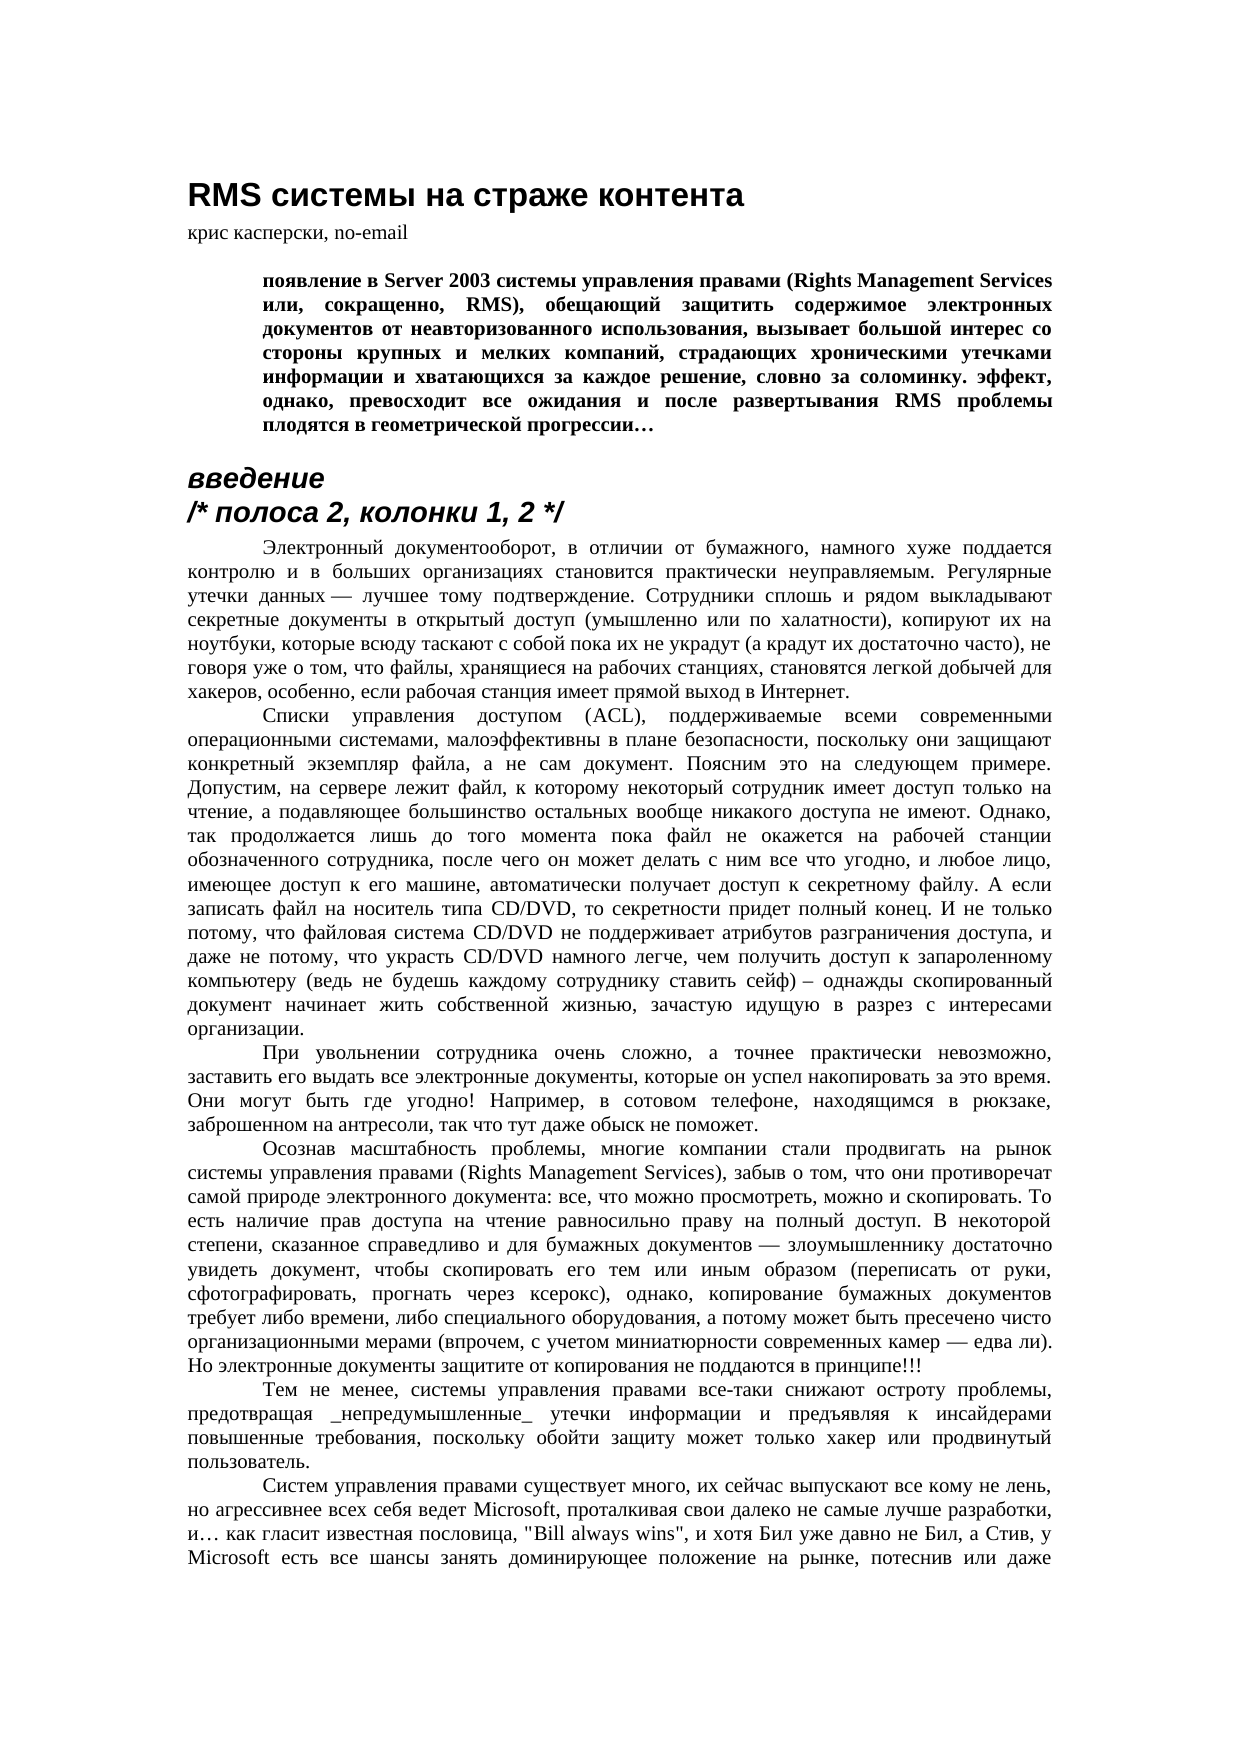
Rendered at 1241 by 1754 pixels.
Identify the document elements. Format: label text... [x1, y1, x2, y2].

text крис касперски, no-email [187, 220, 1053, 244]
text появление в Server 2003 системы управления правами (Rights Management Services или, сокращенно, RMS), обещающий защитить содержимое электронных документов от неавторизованного использования, вызывает большой интерес со стороны крупных и мелких компаний, страдающих хроническими утечками информации и хватающихся за каждое решение, словно за соломинку. эффект, однако, превосходит все ожидания и после развертывания RMS проблемы плодятся в геометрической прогрессии… [262, 268, 1053, 436]
text Списки управления доступом (ACL), поддерживаемые всеми современными операционными системами, малоэффективны в плане безопасности, поскольку они защищают конкретный экземпляр файла, а не сам документ. Поясним это на следующем примере. Допустим, на сервере лежит файл, к которому некоторый сотрудник имеет доступ только на чтение, а подавляющее большинство остальных вообще никакого доступа не имеют. Однако, так продолжается лишь до того момента пока файл не окажется на рабочей станции обозначенного сотрудника, после чего он может делать с ним все что угодно, и любое лицо, имеющее доступ к его машине, автоматически получает доступ к секретному файлу. А если записать файл на носитель типа CD/DVD, то секретности придет полный конец. И не только потому, что файловая система CD/DVD не поддерживает атрибутов разграничения доступа, и даже не потому, что украсть CD/DVD намного легче, чем получить доступ к запароленному компьютеру (ведь не будешь каждому сотруднику ставить сейф) – однажды скопированный документ начинает жить собственной жизнью, зачастую идущую в разрез с интересами организации. [187, 703, 1053, 1040]
text Осознав масштабность проблемы, многие компании стали продвигать на рынок системы управления правами (Rights Management Services), забыв о том, что они противоречат самой природе электронного документа: все, что можно просмотреть, можно и скопировать. То есть наличие прав доступа на чтение равносильно праву на полный доступ. В некоторой степени, сказанное справедливо и для бумажных документов — злоумышленнику достаточно увидеть документ, чтобы скопировать его тем или иным образом (переписать от руки, сфотографировать, прогнать через ксерокс), однако, копирование бумажных документов требует либо времени, либо специального оборудования, а потому может быть пресечено чисто организационными мерами (впрочем, с учетом миниатюрности современных камер — едва ли). Но электронные документы защитите от копирования не поддаются в принципе!!! [187, 1136, 1053, 1377]
subtitle RMS системы на страже контента [187, 175, 1053, 213]
text Электронный документооборот, в отличии от бумажного, намного хуже поддается контролю и в больших организациях становится практически неуправляемым. Регулярные утечки данных — лучшее тому подтверждение. Сотрудники сплошь и рядом выкладывают секретные документы в открытый доступ (умышленно или по халатности), копируют их на ноутбуки, которые всюду таскают с собой пока их не украдут (а крадут их достаточно часто), не говоря уже о том, что файлы, хранящиеся на рабочих станциях, становятся легкой добычей для хакеров, особенно, если рабочая станция имеет прямой выход в Интернет. [187, 534, 1053, 703]
text При увольнении сотрудника очень сложно, а точнее практически невозможно, заставить его выдать все электронные документы, которые он успел накопировать за это время. Они могут быть где угодно! Например, в сотовом телефоне, находящимся в рюкзаке, заброшенном на антресоли, так что тут даже обыск не поможет. [187, 1040, 1053, 1136]
text Тем не менее, системы управления правами все-таки снижают остроту проблемы, предотвращая _непредумышленные_ утечки информации и предъявляя к инсайдерами повышенные требования, поскольку обойти защиту может только хакер или продвинутый пользователь. [187, 1377, 1053, 1473]
subtitle введение /* полоса 2, колонки 1, 2 */ [187, 461, 1053, 528]
text Систем управления правами существует много, их сейчас выпускают все кому не лень, но агрессивнее всех себя ведет Microsoft, проталкивая свои далеко не самые лучше разработки, и… как гласит известная пословица, "Bill always wins", и хотя Бил уже давно не Бил, а Стив, у Microsoft есть все шансы занять доминирующее положение на рынке, потеснив или даже [187, 1473, 1053, 1569]
